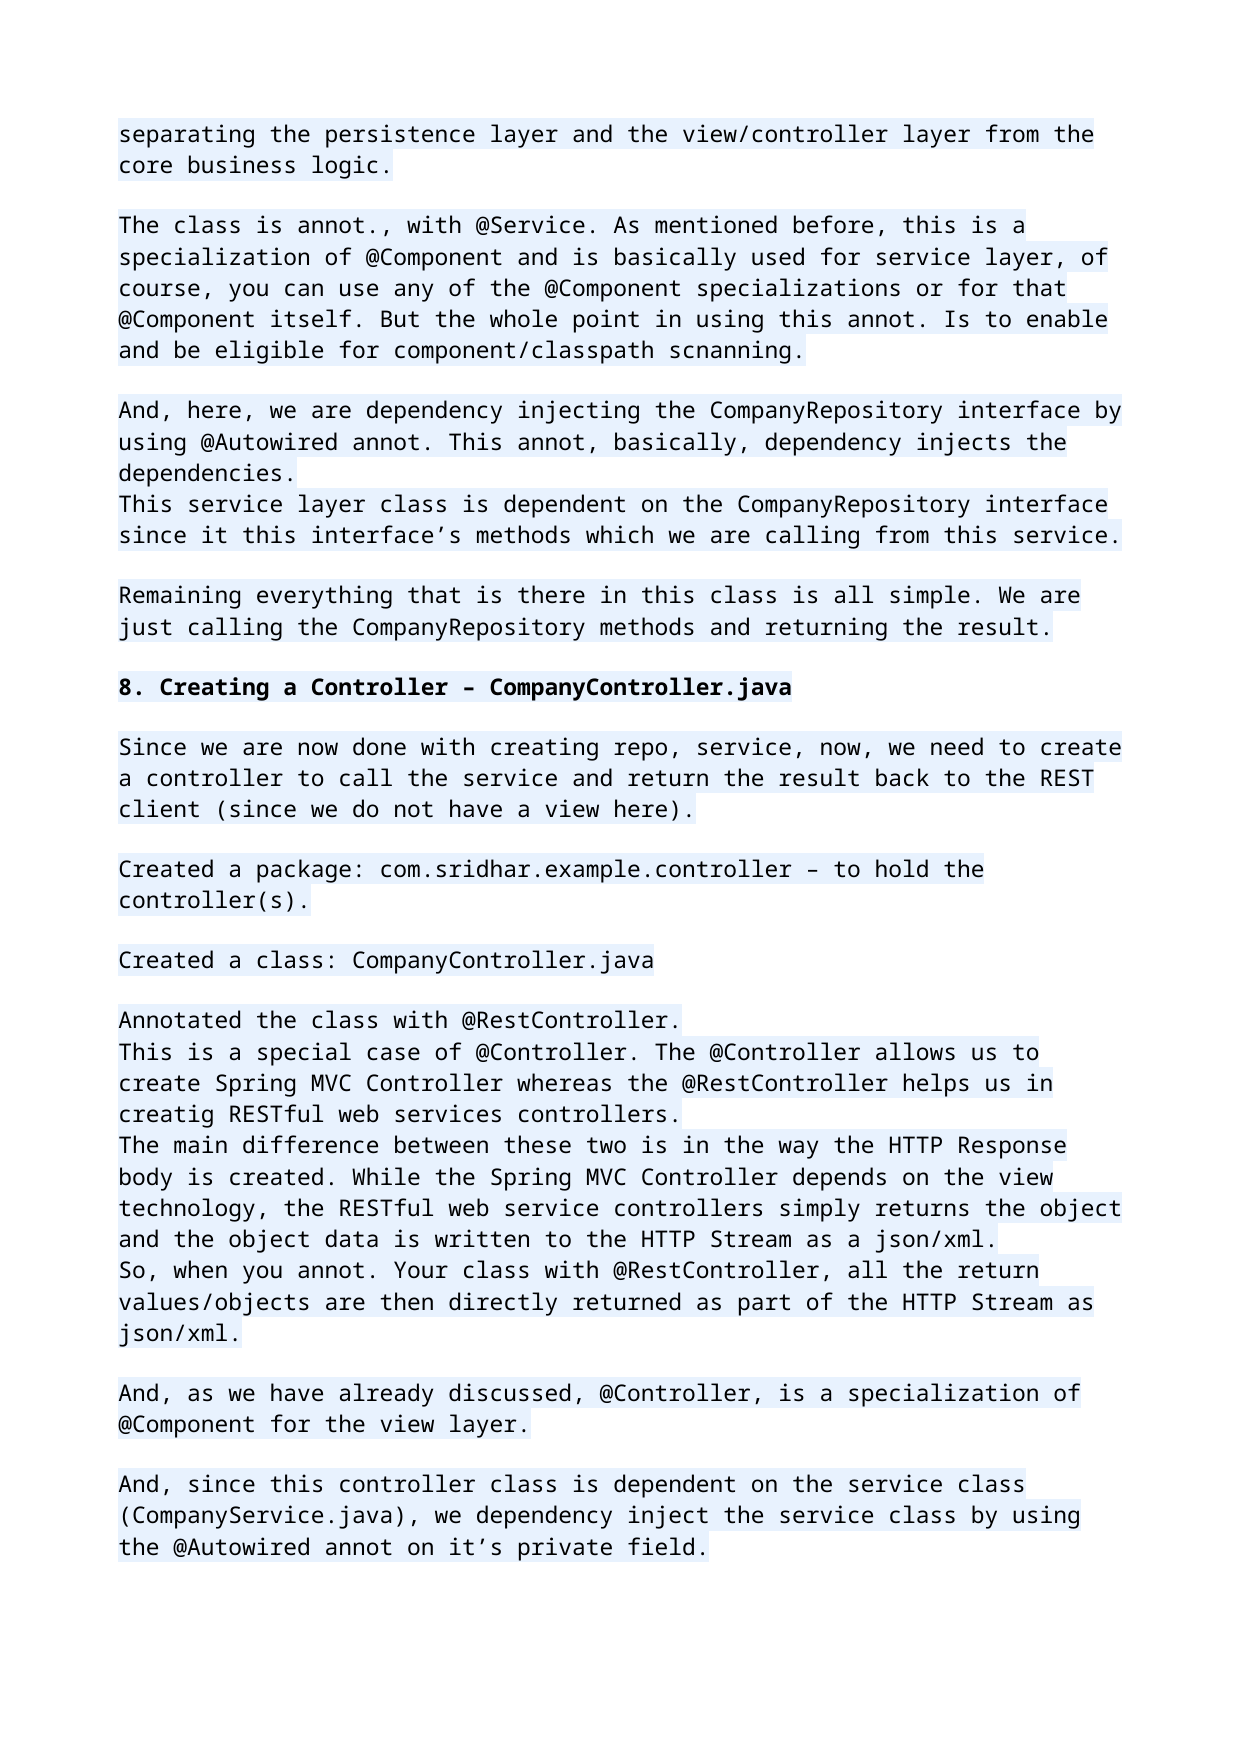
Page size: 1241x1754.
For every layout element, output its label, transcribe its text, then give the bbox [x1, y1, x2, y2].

text And, here, we are dependency injecting the CompanyRepository interface by using @Autowired annot. This annot, basically, dependency injects the dependencies. [118, 394, 1122, 488]
text Annotated the class with @RestController. [118, 1004, 1122, 1036]
text So, when you annot. Your class with @RestController, all the return values/objects are then directly returned as part of the HTTP Stream as json/xml. [118, 1254, 1122, 1348]
text The class is annot., with @Service. As mentioned before, this is a specialization of @Component and is basically used for service layer, of course, you can use any of the @Component specializations or for that @Component itself. But the whole point in using this annot. Is to enable and be eligible for component/classpath scnanning. [118, 209, 1122, 366]
text separating the persistence layer and the view/controller layer from the core business logic. [118, 118, 1122, 181]
text This is a special case of @Controller. The @Controller allows us to create Spring MVC Controller whereas the @RestController helps us in creatig RESTful web services controllers. [118, 1036, 1122, 1129]
text Created a class: CompanyController.java [118, 944, 1122, 976]
text Remaining everything that is there in this class is all simple. We are just calling the CompanyRepository methods and returning the result. [118, 579, 1122, 642]
text And, as we have already discussed, @Controller, is a specialization of @Component for the view layer. [118, 1377, 1122, 1439]
text Since we are now done with creating repo, service, now, we need to create a controller to call the service and return the result back to the REST client (since we do not have a view here). [118, 731, 1122, 824]
text The main difference between these two is in the way the HTTP Response body is created. While the Spring MVC Controller depends on the view technology, the RESTful web service controllers simply returns the object and the object data is written to the HTTP Stream as a json/xml. [118, 1129, 1122, 1254]
text And, since this controller class is dependent on the service class (CompanyService.java), we dependency inject the service class by using the @Autowired annot on it’s private field. [118, 1468, 1122, 1562]
text 8. Creating a Controller – CompanyController.java [118, 671, 1122, 702]
text This service layer class is dependent on the CompanyRepository interface since it this interface’s methods which we are calling from this service. [118, 488, 1122, 551]
text Created a package: com.sridhar.example.controller – to hold the controller(s). [118, 853, 1122, 916]
